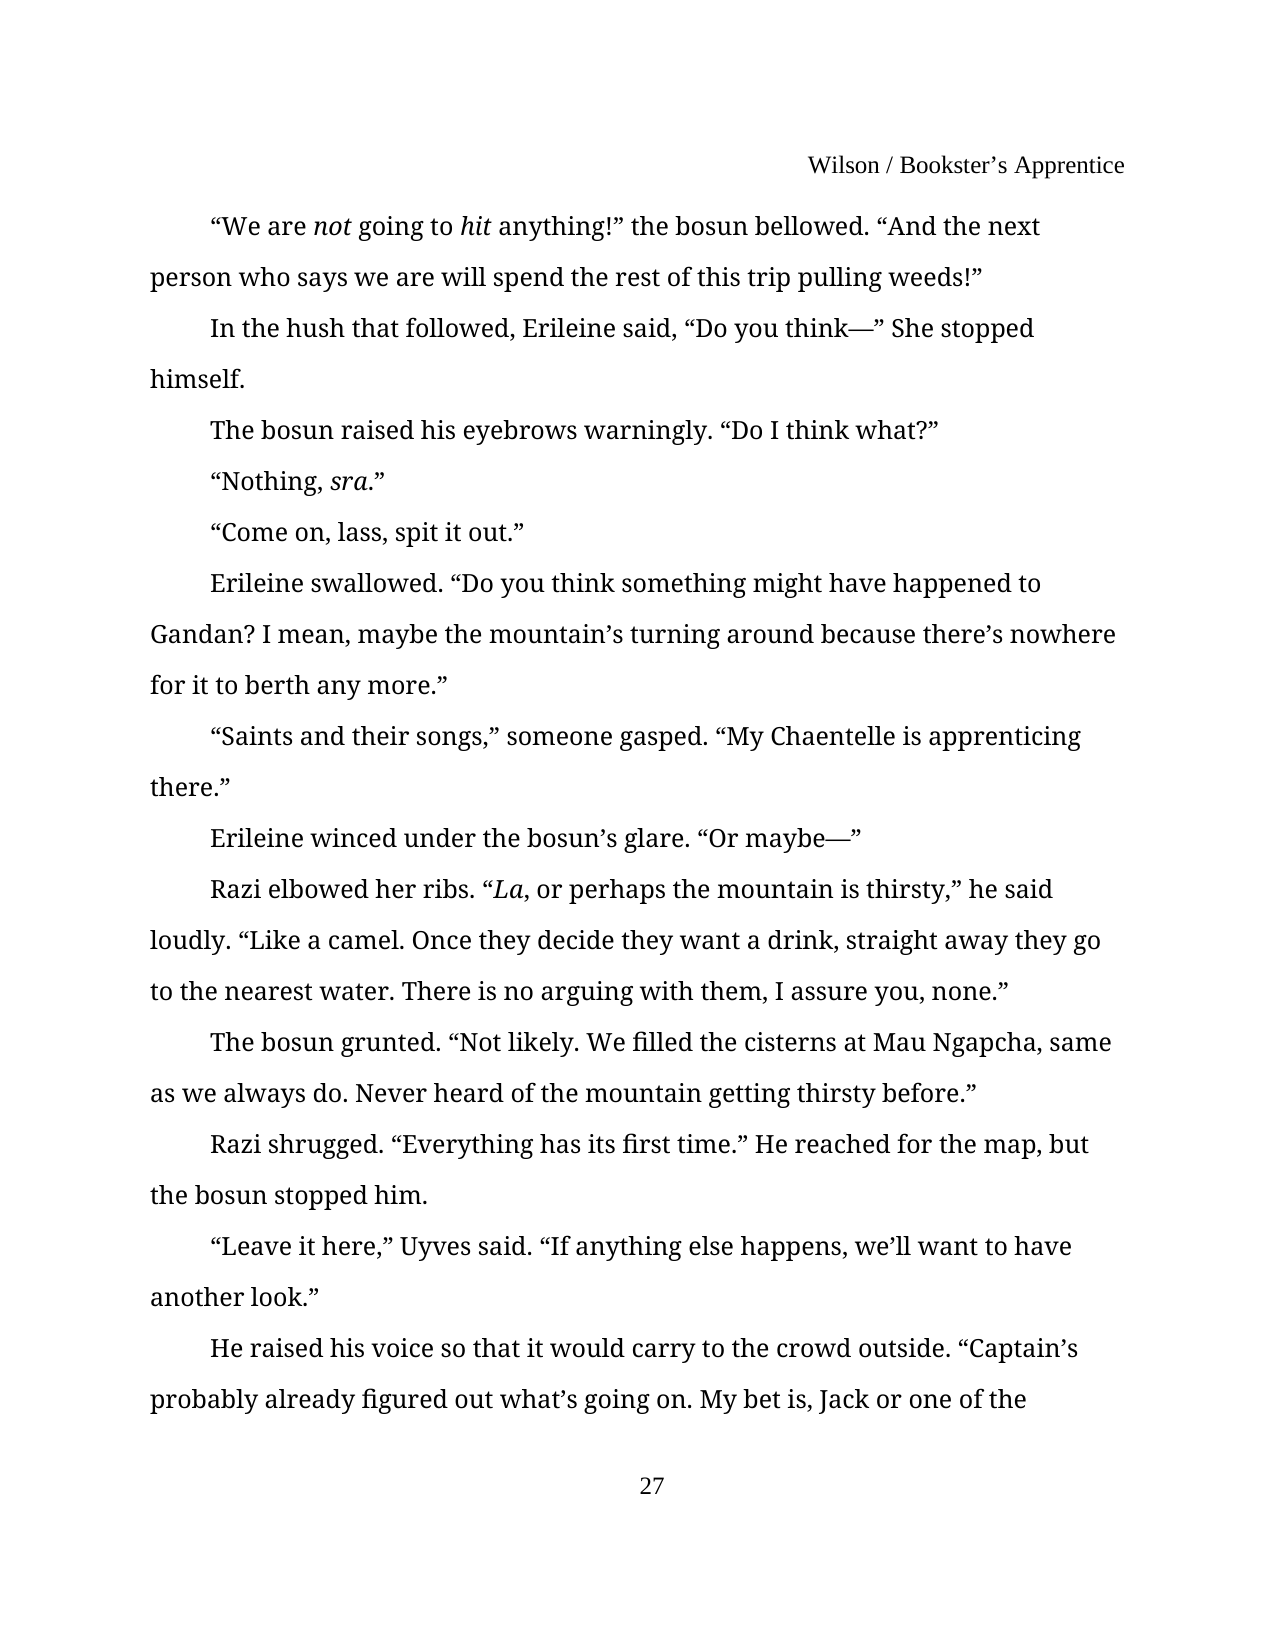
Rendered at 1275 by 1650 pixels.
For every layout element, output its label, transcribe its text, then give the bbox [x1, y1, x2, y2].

text Erileine swallowed. “Do you think something might have happened to Gandan? I mean, maybe the mountain’s turning around because there’s nowhere for it to berth any more.” [150, 566, 1125, 702]
text “Come on, lass, spit it out.” [150, 514, 1125, 548]
text Erileine winced under the bosun’s glare. “Or maybe—” [150, 821, 1125, 855]
text Razi shrugged. “Everything has its first time.” He reached for the map, but the bosun stopped him. [150, 1127, 1125, 1212]
text “Saints and their songs,” someone gasped. “My Chaentelle is apprenticing there.” [150, 719, 1125, 804]
text Razi elbowed her ribs. “La, or perhaps the mountain is thirsty,” he said loudly. “Like a camel. Once they decide they want a drink, straight away they go to the nearest water. There is no arguing with them, I assure you, none.” [150, 872, 1125, 1008]
text “Leave it here,” Uyves said. “If anything else happens, we’ll want to have another look.” [150, 1229, 1125, 1314]
text In the hush that followed, Erileine said, “Do you think—” She stopped himself. [150, 310, 1125, 395]
text He raised his voice so that it would carry to the crowd outside. “Captain’s probably already figured out what’s going on. My bet is, Jack or one of the [150, 1331, 1125, 1416]
text The bosun raised his eyebrows warningly. “Do I think what?” [150, 412, 1125, 446]
text “Nothing, sra.” [150, 463, 1125, 497]
text The bosun grunted. “Not likely. We filled the cisterns at Mau Ngapcha, same as we always do. Never heard of the mountain getting thirsty before.” [150, 1025, 1125, 1110]
text “We are not going to hit anything!” the bosun bellowed. “And the next person who says we are will spend the rest of this trip pulling weeds!” [150, 208, 1125, 293]
